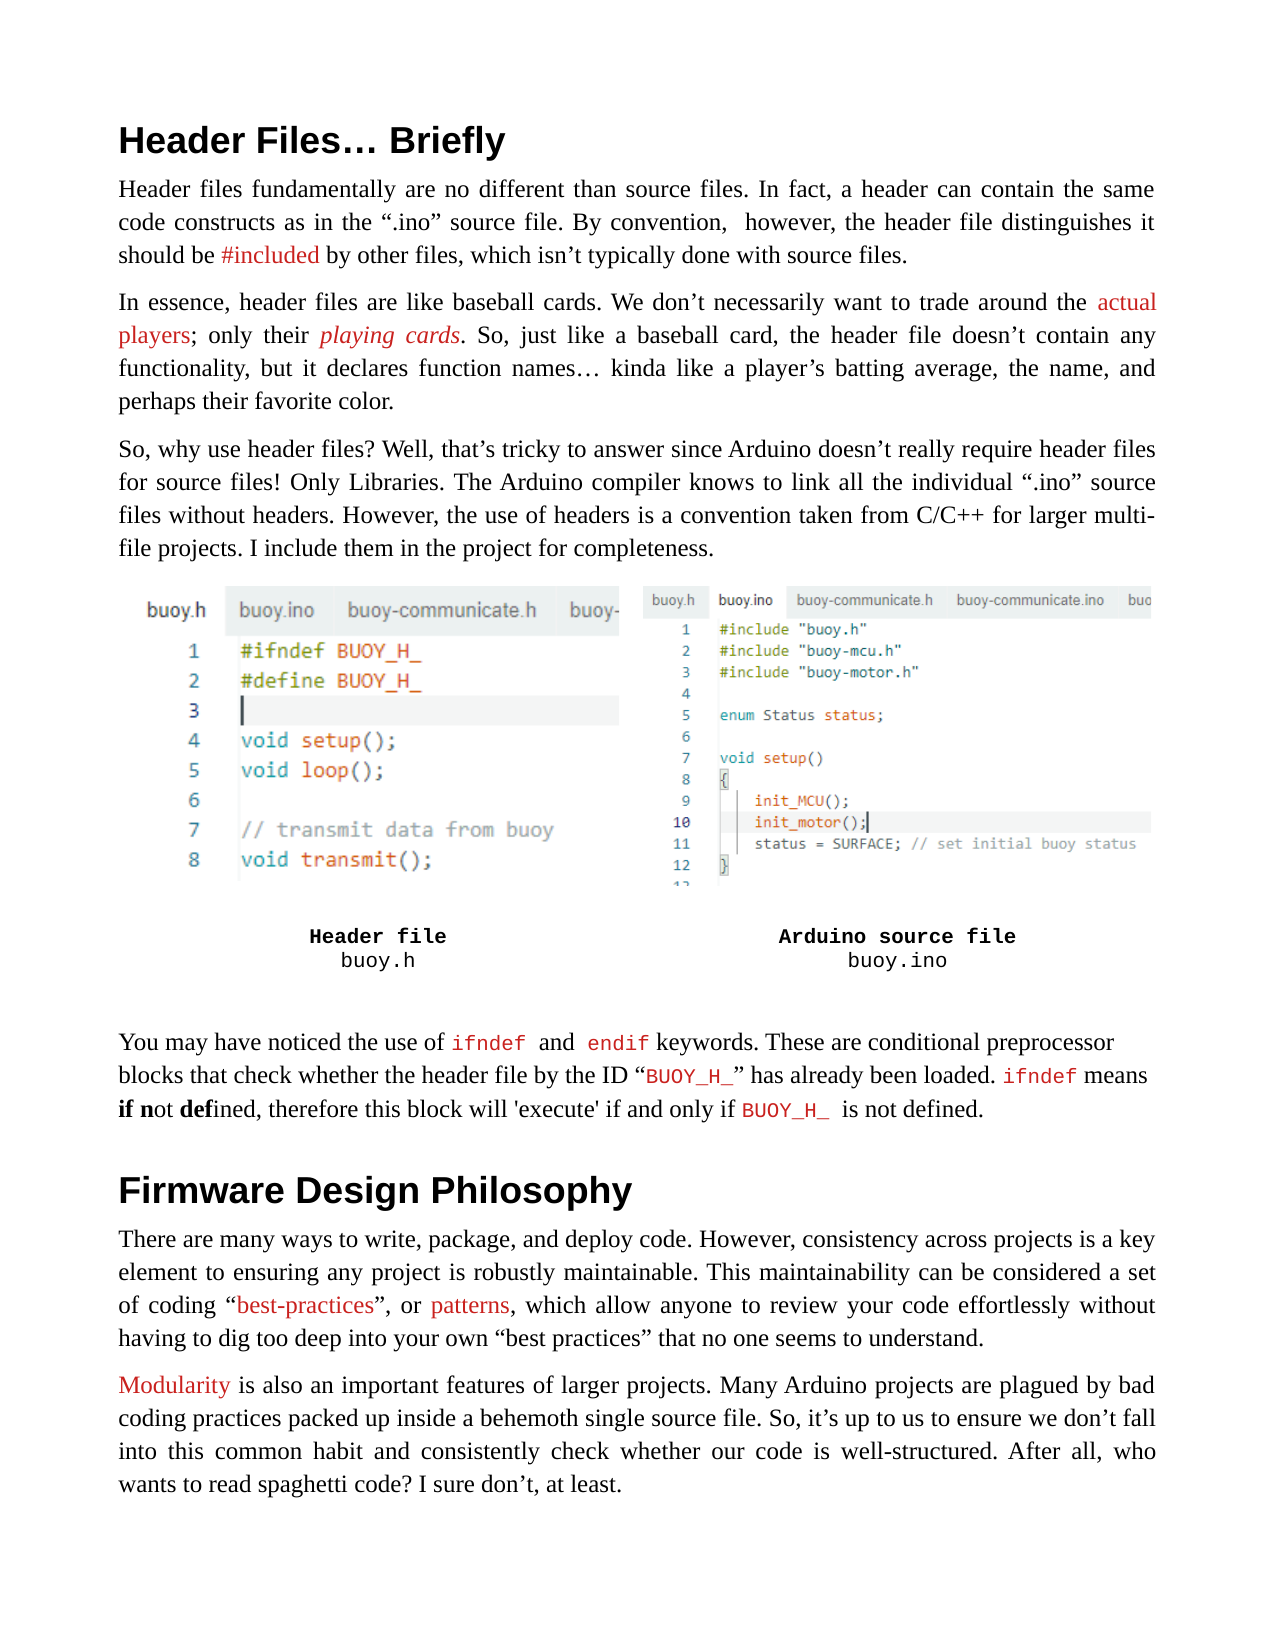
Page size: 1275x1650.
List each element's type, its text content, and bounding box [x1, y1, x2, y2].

table_header [118, 581, 637, 920]
text There are many ways to write, package, and deploy code. However, consistency across projects is a key element to ensuring any project is robustly maintainable. This maintainability can be considered a set of coding “best-practices”, or patterns, which allow anyone to review your code effortlessly without having to dig too deep into your own “best practices” that no one seems to understand. [118, 1224, 1157, 1351]
text Header files fundamentally are no different than source files. In fact, a header can contain the same code constructs as in the “.ino” source file. By convention, however, the header file distinguishes it should be #included by other files, which isn’t typically done with source files. [118, 174, 1157, 268]
table_header [638, 581, 1157, 920]
text So, why use header files? Well, that’s tricky to answer since Arduino doesn’t really require header files for source files! Only Libraries. The Arduino compiler knows to link all the individual “.ino” source files without headers. However, the use of headers is a convention taken from C/C++ for larger multi-file projects. I include them in the project for completeness. [118, 434, 1157, 562]
table_cell Header file buoy.h [118, 920, 637, 979]
picture [643, 586, 1152, 886]
picture [136, 586, 620, 881]
subtitle Header Files… Briefly [118, 118, 1157, 161]
text You may have noticed the use of ifndef and endif keywords. These are conditional preprocessor blocks that check whether the header file by the ID “BUOY_H_” has already been loaded. ifndef means if not defined, therefore this block will 'execute' if and only if BUOY_H_ is not defined. [118, 1027, 1157, 1124]
table_cell Arduino source file buoy.ino [638, 920, 1157, 979]
subtitle Firmware Design Philosophy [118, 1168, 1157, 1211]
text Modularity is also an important features of larger projects. Many Arduino projects are plagued by bad coding practices packed up inside a behemoth single source file. So, it’s up to us to ensure we don’t fall into this common habit and consistently check whether our code is well-structured. After all, who wants to read spaghetti code? I sure don’t, at least. [118, 1370, 1157, 1498]
text In essence, header files are like baseball cards. We don’t necessarily want to trade around the actual players; only their playing cards. So, just like a baseball card, the header file doesn’t contain any functionality, but it declares function names… kinda like a player’s batting average, the name, and perhaps their favorite color. [118, 287, 1157, 415]
